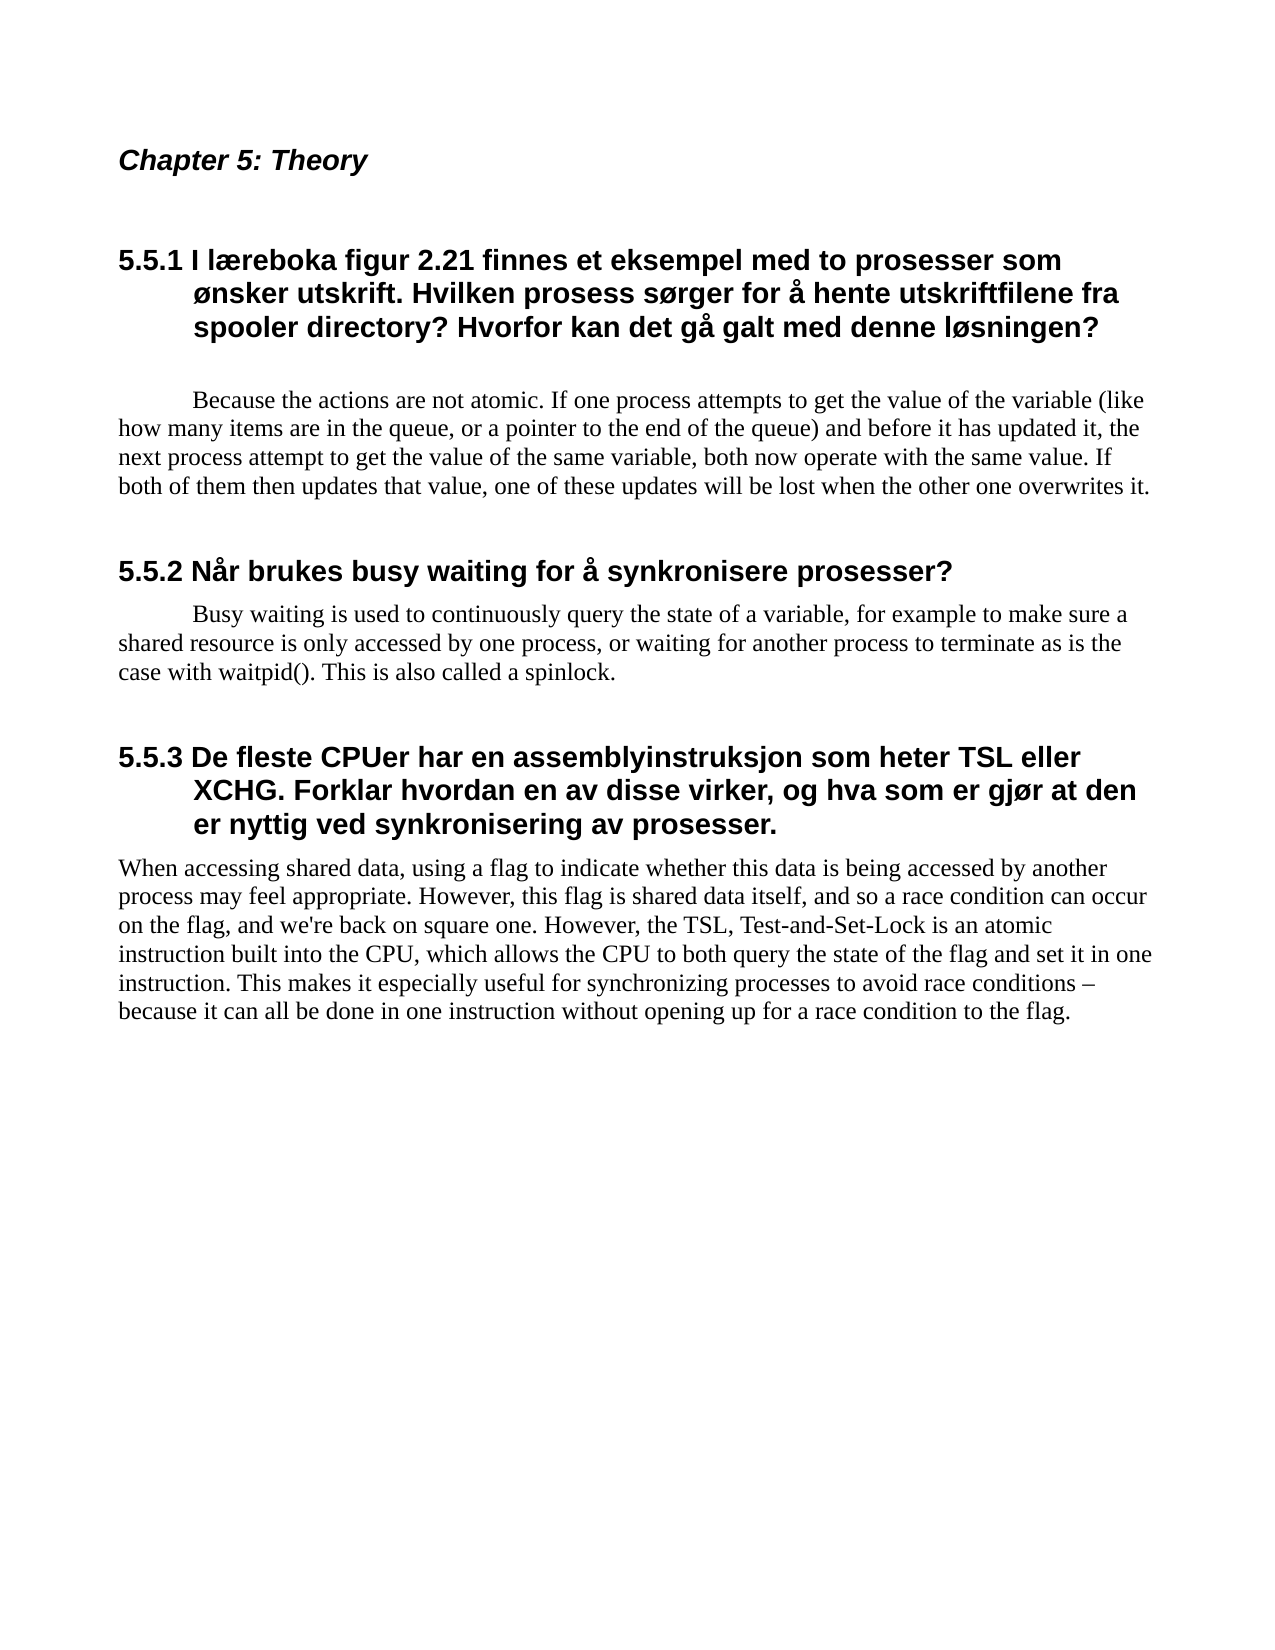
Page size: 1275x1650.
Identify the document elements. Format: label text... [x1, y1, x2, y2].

subtitle Chapter 5: Theory [118, 143, 1157, 177]
subtitle 5.5.1 I læreboka figur 2.21 finnes et eksempel med to prosesser som ønsker utskrift. Hvilken prosess sørger for å hente utskriftfilene fra spooler directory? Hvorfor kan det gå galt med denne løsningen? [118, 243, 1157, 343]
text When accessing shared data, using a flag to indicate whether this data is being accessed by another process may feel appropriate. However, this flag is shared data itself, and so a race condition can occur on the flag, and we're back on square one. However, the TSL, Test-and-Set-Lock is an atomic instruction built into the CPU, which allows the CPU to both query the state of the flag and set it in one instruction. This makes it especially useful for synchronizing processes to avoid race conditions – because it can all be done in one instruction without opening up for a race condition to the flag. [118, 853, 1157, 1025]
subtitle 5.5.2 Når brukes busy waiting for å synkronisere prosesser? [118, 553, 1157, 587]
text Because the actions are not atomic. If one process attempts to get the value of the variable (like how many items are in the queue, or a pointer to the end of the queue) and before it has updated it, the next process attempt to get the value of the same variable, both now operate with the same value. If both of them then updates that value, one of these updates will be lost when the other one overwrites it. [118, 385, 1157, 500]
text Busy waiting is used to continuously query the state of a variable, for example to make sure a shared resource is only accessed by one process, or waiting for another process to terminate as is the case with waitpid(). This is also called a spinlock. [118, 599, 1157, 686]
subtitle 5.5.3 De fleste CPUer har en assemblyinstruksjon som heter TSL eller XCHG. Forklar hvordan en av disse virker, og hva som er gjør at den er nyttig ved synkronisering av prosesser. [118, 739, 1157, 840]
